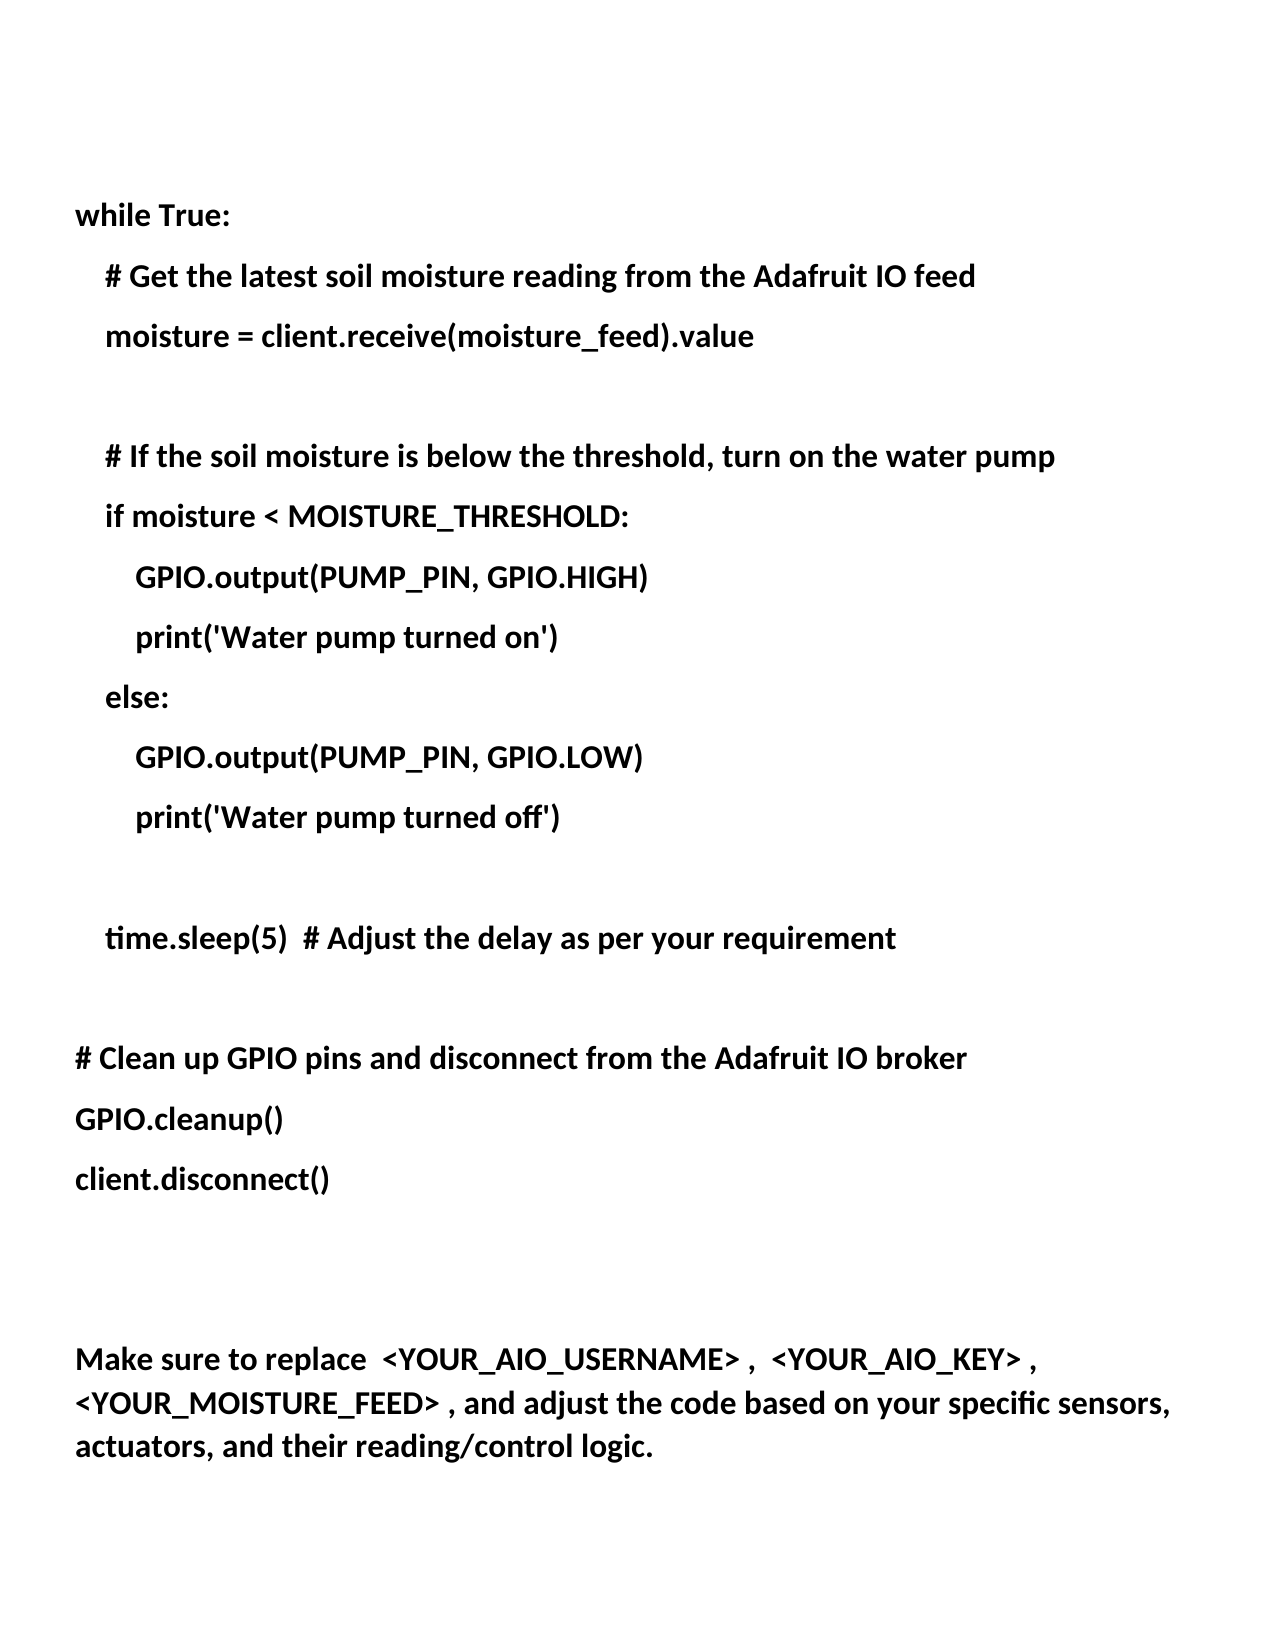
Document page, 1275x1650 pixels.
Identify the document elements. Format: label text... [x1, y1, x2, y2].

text GPIO.output(PUMP_PIN, GPIO.LOW) [75, 736, 1200, 777]
text # Get the latest soil moisture reading from the Adafruit IO feed [75, 255, 1200, 295]
text print('Water pump turned off') [75, 797, 1200, 837]
text while True: [75, 194, 1200, 235]
text GPIO.cleanup() [75, 1098, 1200, 1138]
text # If the soil moisture is below the threshold, turn on the water pump [75, 435, 1200, 476]
text Make sure to replace <YOUR_AIO_USERNAME> , <YOUR_AIO_KEY> , <YOUR_MOISTURE_FEED> , and adjust the code based on your specific sensors, actuators, and their reading/control logic. [75, 1338, 1200, 1466]
text moisture = client.receive(moisture_feed).value [75, 315, 1200, 356]
text if moisture < MOISTURE_THRESHOLD: [75, 496, 1200, 536]
text client.disconnect() [75, 1158, 1200, 1198]
text GPIO.output(PUMP_PIN, GPIO.HIGH) [75, 556, 1200, 596]
text else: [75, 676, 1200, 717]
text print('Water pump turned on') [75, 616, 1200, 657]
text # Clean up GPIO pins and disconnect from the Adafruit IO broker [75, 1037, 1200, 1078]
text time.sleep(5) # Adjust the delay as per your requirement [75, 917, 1200, 958]
